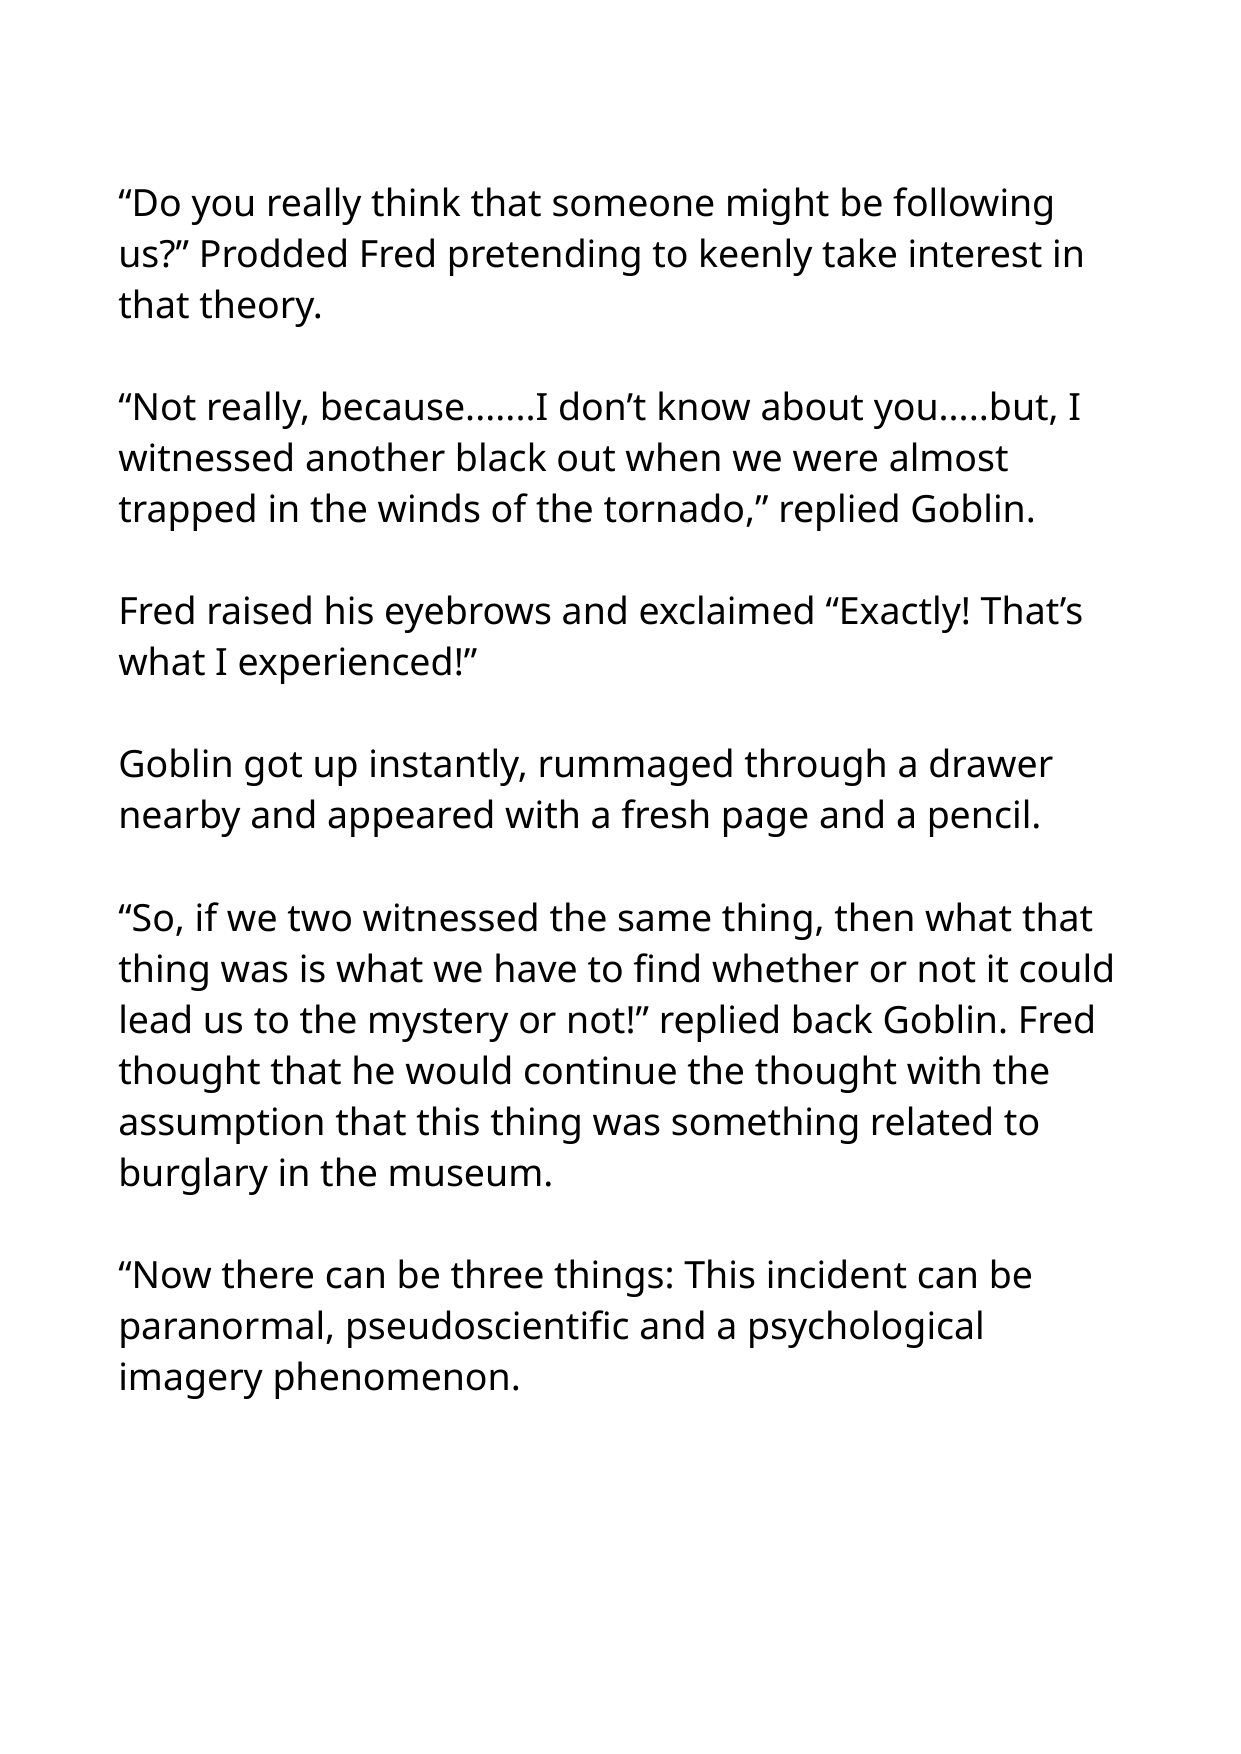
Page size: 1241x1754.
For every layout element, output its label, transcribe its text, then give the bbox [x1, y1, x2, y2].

text Fred raised his eyebrows and exclaimed “Exactly! That’s what I experienced!” [118, 585, 1122, 687]
text Goblin got up instantly, rummaged through a drawer nearby and appeared with a fresh page and a pencil. [118, 738, 1122, 840]
text “So, if we two witnessed the same thing, then what that thing was is what we have to find whether or not it could lead us to the mystery or not!” replied back Goblin. Fred thought that he would continue the thought with the assumption that this thing was something related to burglary in the museum. [118, 891, 1122, 1197]
text “Now there can be three things: This incident can be paranormal, pseudoscientific and a psychological imagery phenomenon. [118, 1248, 1122, 1401]
text “Not really, because.......I don’t know about you.....but, I witnessed another black out when we were almost trapped in the winds of the tornado,” replied Goblin. [118, 381, 1122, 534]
text “Do you really think that someone might be following us?” Prodded Fred pretending to keenly take interest in that theory. [118, 176, 1122, 329]
